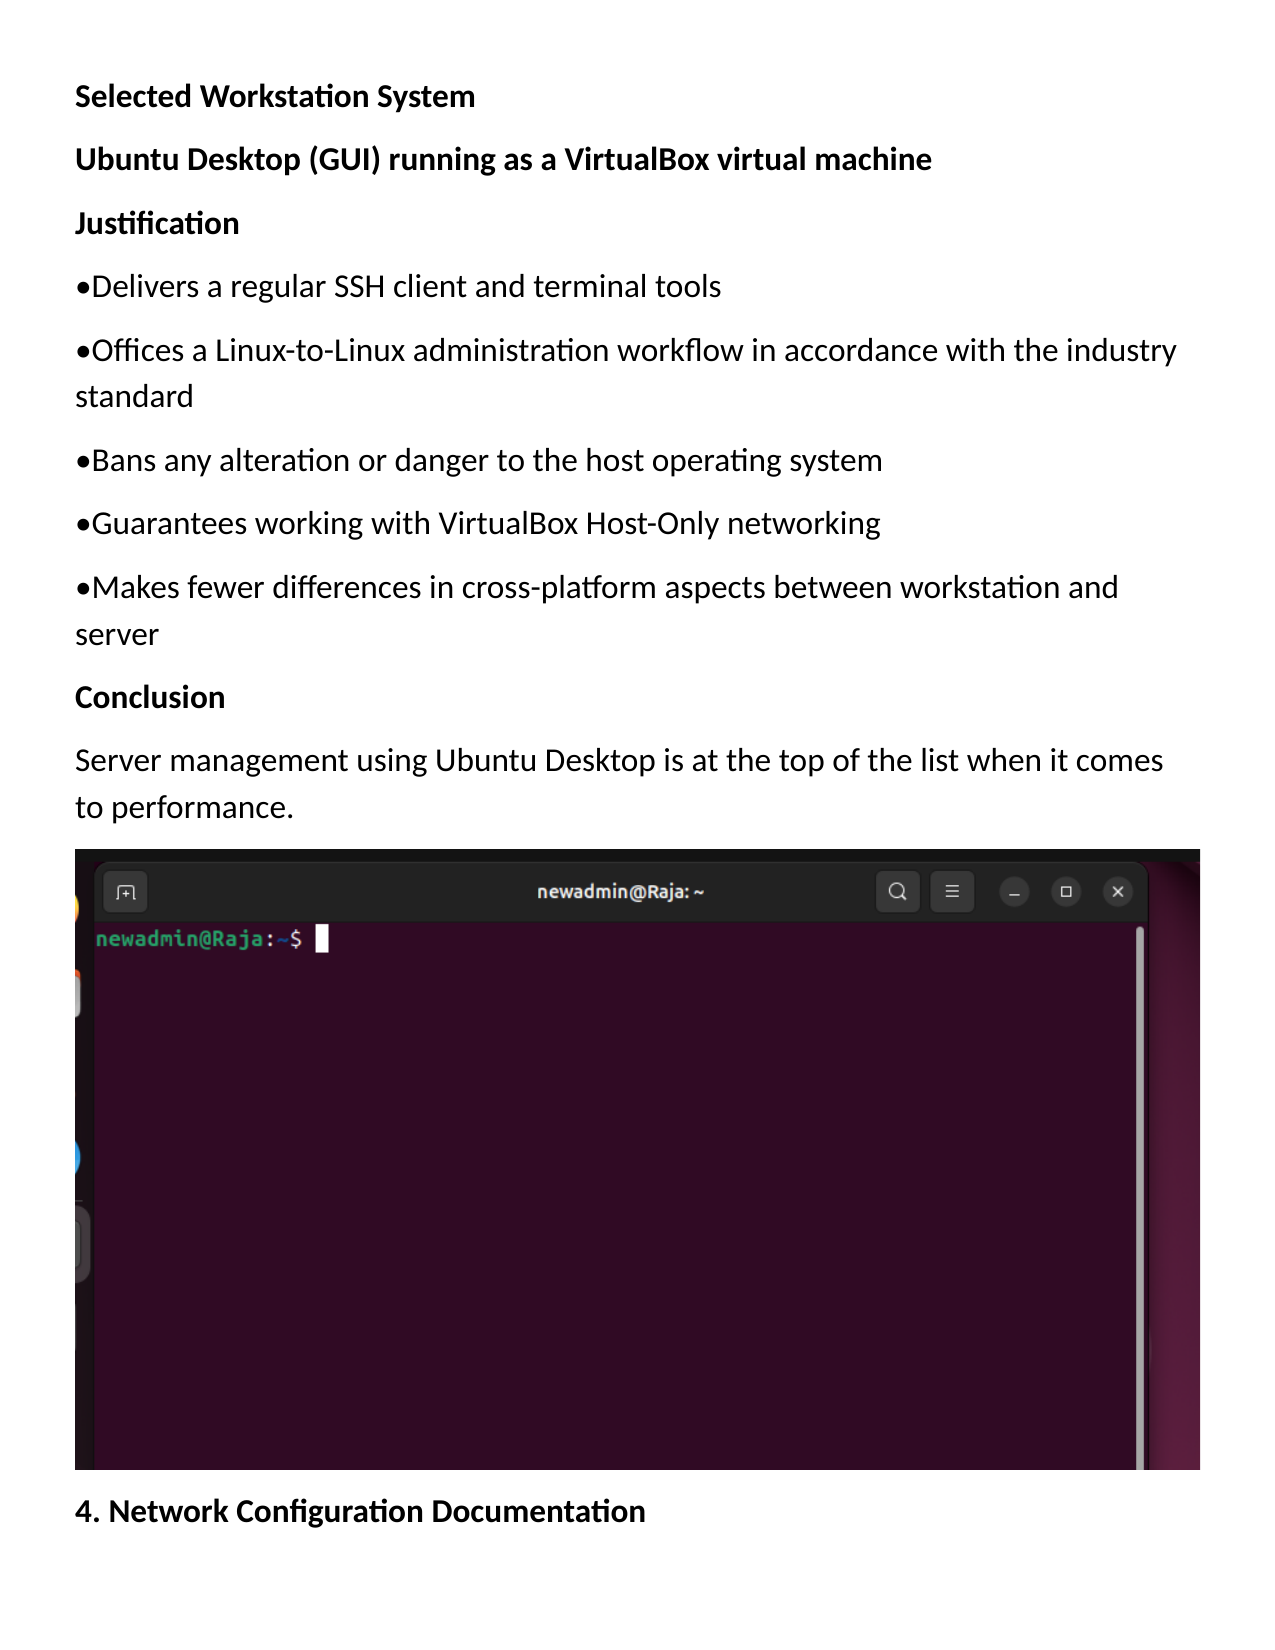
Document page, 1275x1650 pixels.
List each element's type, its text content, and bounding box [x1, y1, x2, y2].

text •Offices a Linux-to-Linux administration workflow in accordance with the industry standard [75, 329, 1200, 416]
text Server management using Ubuntu Desktop is at the top of the list when it comes to performance. [75, 739, 1200, 827]
text 4. Network Configuration Documentation [75, 1490, 1200, 1531]
text •Guarantees working with VirtualBox Host-Only networking [75, 502, 1200, 543]
text •Delivers a regular SSH client and terminal tools [75, 265, 1200, 306]
text •Makes fewer differences in cross-platform aspects between workstation and server [75, 566, 1200, 653]
text •Bans any alteration or danger to the host operating system [75, 439, 1200, 480]
text Ubuntu Desktop (GUI) running as a VirtualBox virtual machine [75, 138, 1200, 179]
text Conclusion [75, 676, 1200, 717]
text Justification [75, 202, 1200, 243]
text Selected Workstation System [75, 75, 1200, 116]
